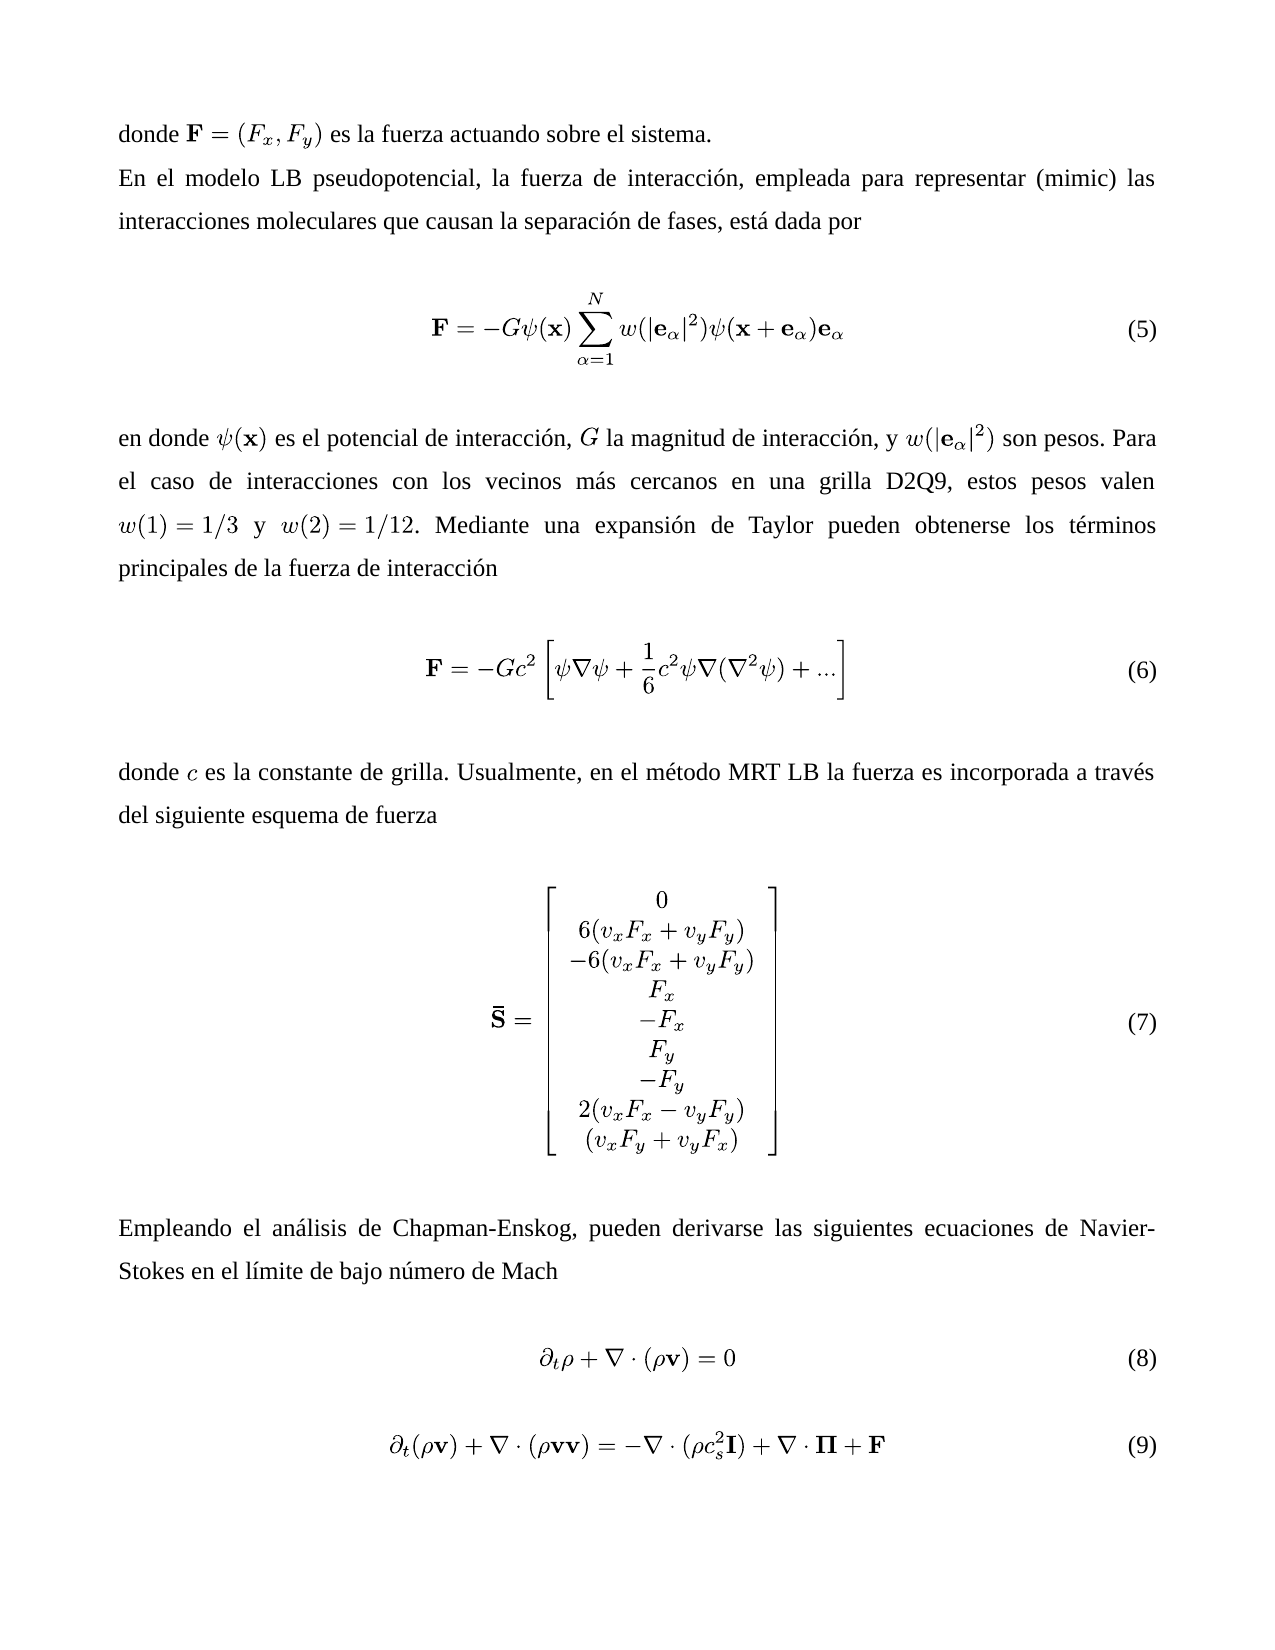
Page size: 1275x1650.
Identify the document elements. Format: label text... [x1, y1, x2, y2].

text (5) [844, 292, 1157, 365]
text [118, 292, 431, 365]
text donde es la fuerza actuando sobre el sistema. [118, 118, 1157, 149]
text En el modelo LB pseudopotencial, la fuerza de interacción, empleada para representar (mimic) las interacciones moleculares que causan la separación de fases, está dada por [118, 163, 1157, 235]
text (6) [850, 640, 1157, 700]
text (7) [785, 887, 1157, 1156]
text [118, 887, 490, 1156]
text en donde es el potencial de interacción, la magnitud de interacción, y son pesos. Para el caso de interacciones con los vecinos más cercanos en una grilla D2Q9, estos pesos valen y . Mediante una expansión de Taylor pueden obtenerse los términos principales de la fuerza de interacción [118, 422, 1157, 582]
text (9) [118, 1430, 1157, 1459]
text [118, 640, 425, 700]
text (8) [118, 1343, 1157, 1372]
text Empleando el análisis de Chapman-Enskog, pueden derivarse las siguientes ecuaciones de Navier-Stokes en el límite de bajo número de Mach [118, 1213, 1157, 1285]
text donde es la constante de grilla. Usualmente, en el método MRT LB la fuerza es incorporada a través del siguiente esquema de fuerza [118, 757, 1157, 829]
